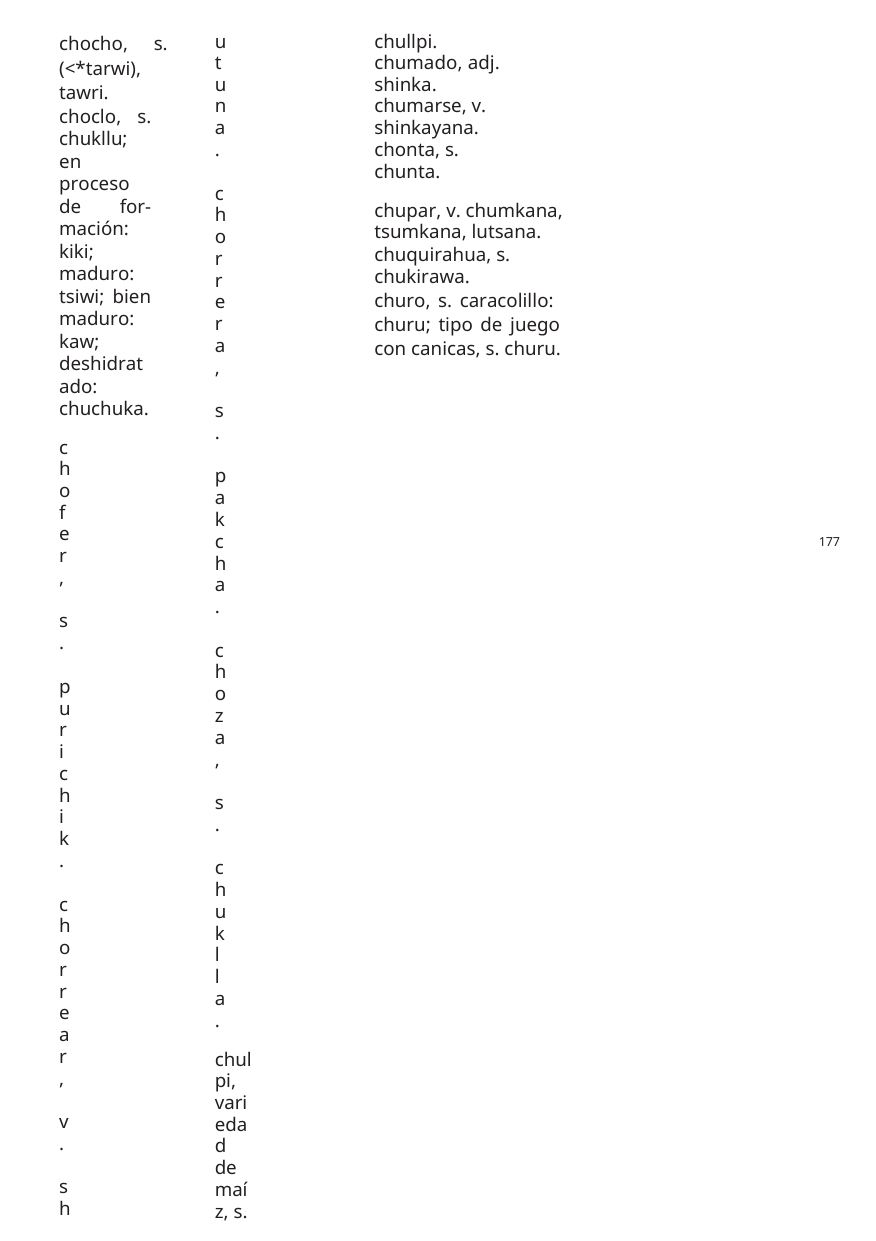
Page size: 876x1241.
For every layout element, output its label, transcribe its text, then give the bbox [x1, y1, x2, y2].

text chocho, s. (<*tarwi), tawri. [59, 31, 167, 105]
text churo, s. caracolillo: churu; tipo de juego con canicas, s. churu. [374, 288, 586, 361]
text chulpi, variedad de maíz, s. [214, 1049, 252, 1223]
text chuquirahua, s. chukirawa. [374, 243, 586, 288]
text chupar, v. chumkana, tsumkana, lutsana. [374, 200, 586, 243]
text choclo, s. chukllu; en proceso de for- mación: kiki; maduro: tsiwi; bien maduro: kaw; deshidratado: chuchuka. [59, 105, 151, 420]
text chullpi. chumado, adj. shinka. chumarse, v. shinkayana. chonta, s. chunta. [374, 31, 508, 183]
text 177 [593, 533, 840, 550]
